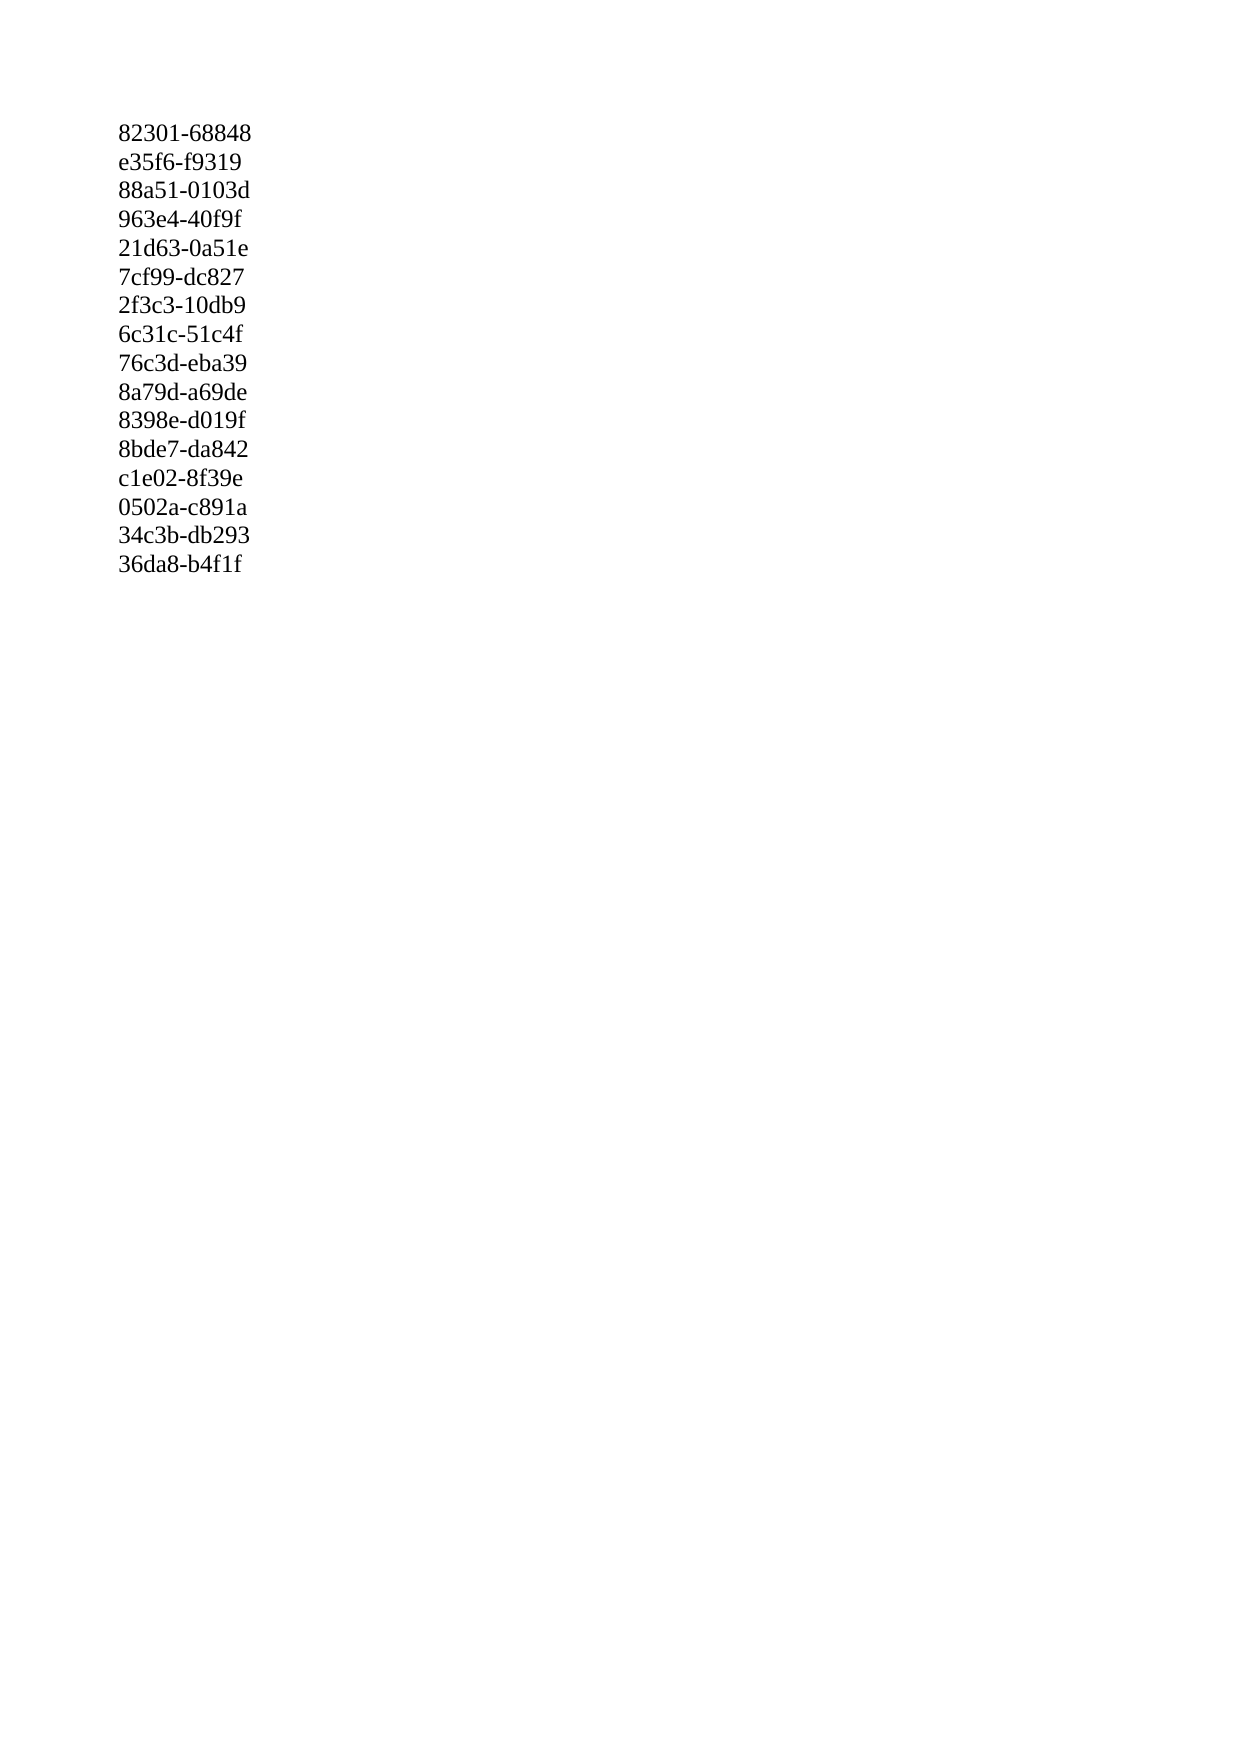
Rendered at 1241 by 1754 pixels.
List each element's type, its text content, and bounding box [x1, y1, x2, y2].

text 0502a-c891a [118, 492, 1122, 521]
text 34c3b-db293 [118, 521, 1122, 549]
text 6c31c-51c4f [118, 319, 1122, 348]
text 963e4-40f9f [118, 204, 1122, 233]
text 76c3d-eba39 [118, 348, 1122, 377]
text 8398e-d019f [118, 406, 1122, 434]
text 88a51-0103d [118, 176, 1122, 204]
text 82301-68848 [118, 118, 1122, 147]
text 7cf99-dc827 [118, 262, 1122, 291]
text 8a79d-a69de [118, 377, 1122, 406]
text c1e02-8f39e [118, 463, 1122, 492]
text 8bde7-da842 [118, 434, 1122, 463]
text e35f6-f9319 [118, 147, 1122, 176]
text 2f3c3-10db9 [118, 291, 1122, 319]
text 36da8-b4f1f [118, 549, 1122, 578]
text 21d63-0a51e [118, 233, 1122, 262]
